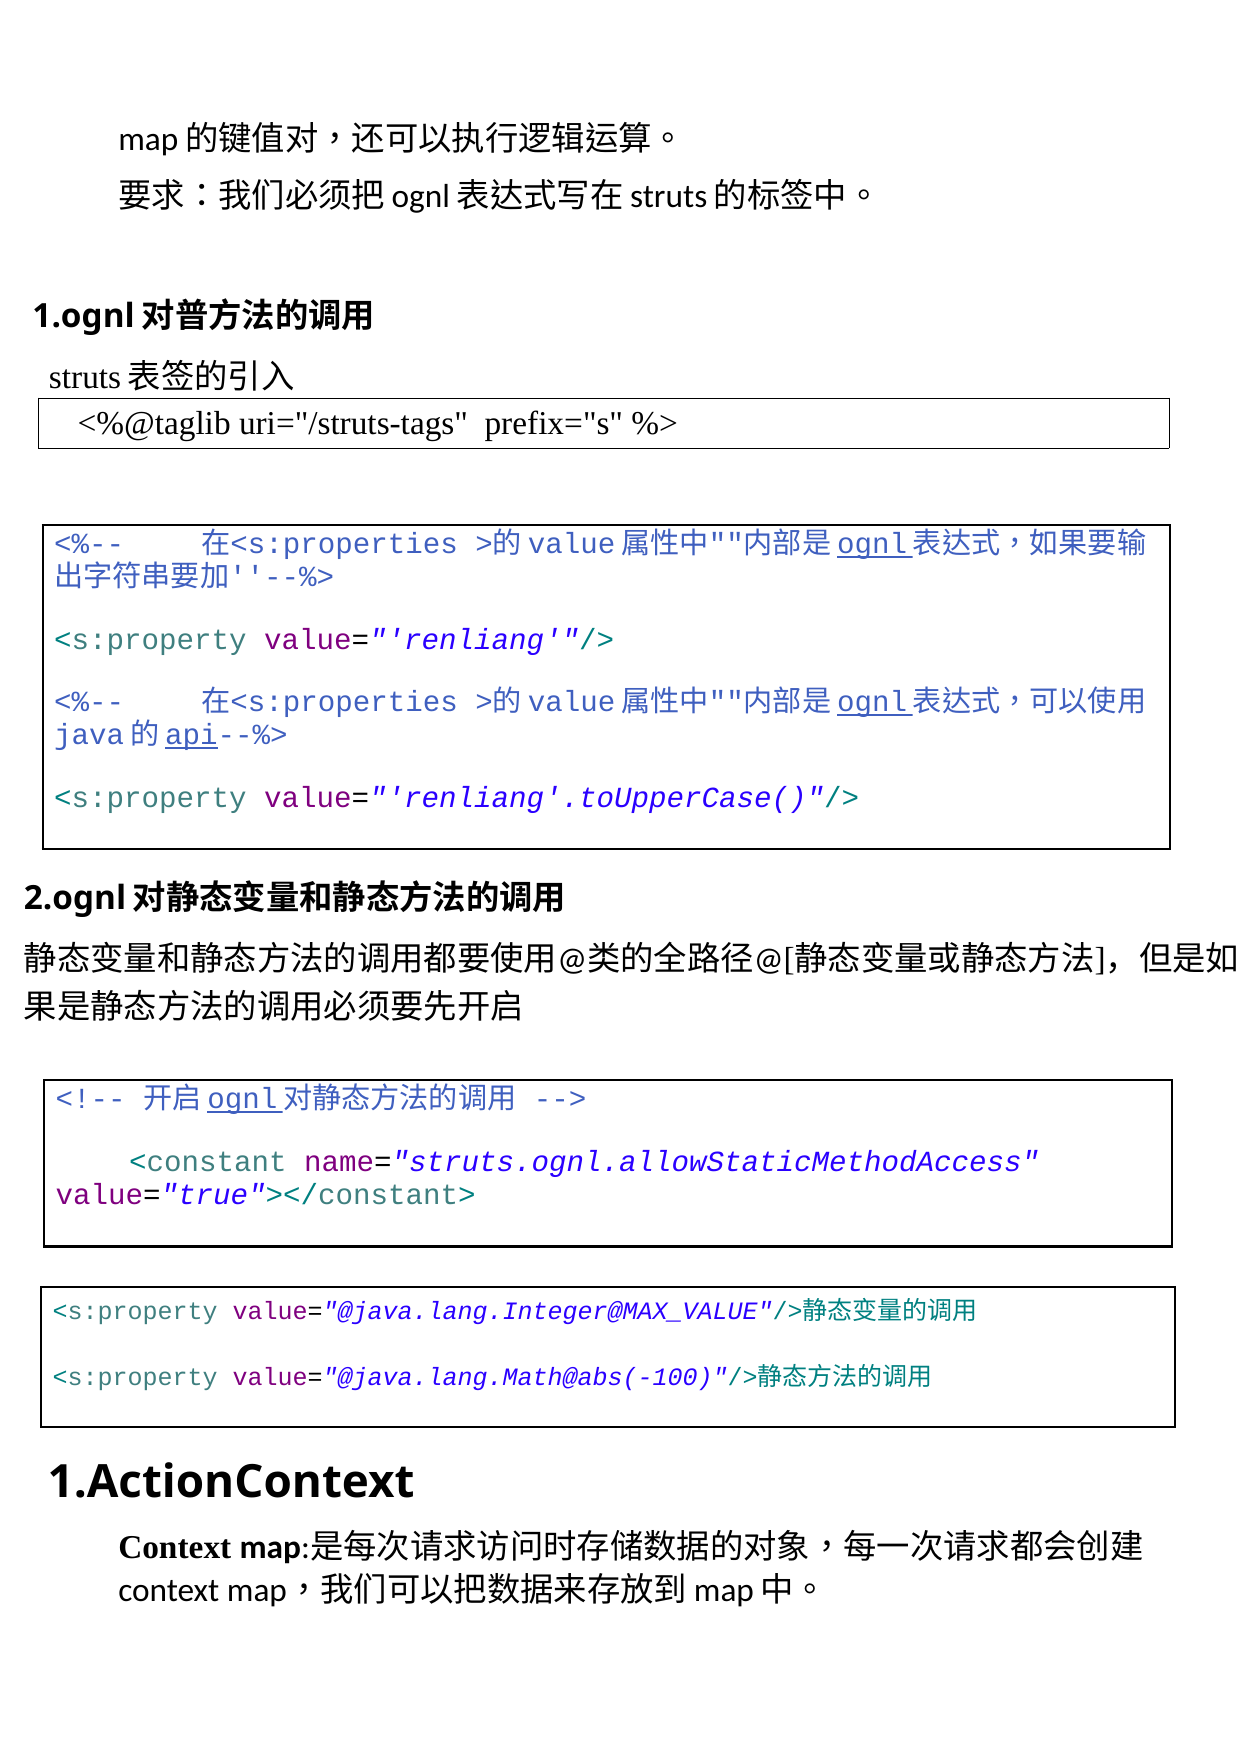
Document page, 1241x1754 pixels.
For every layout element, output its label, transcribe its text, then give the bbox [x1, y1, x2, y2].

table_header <%@taglib uri="/struts-tags" prefix="s" %> [39, 399, 1169, 447]
text Context map:是每次请求访问时存储数据的对象，每一次请求都会创建context map，我们可以把数据来存放到map中。 [118, 1523, 1169, 1609]
table_header <%-- 在<s:properties >的value属性中""内部是ognl表达式，如果要输出字符串要加''--%> <s:property value="'renliang'"/> <%-- 在<s:properties >的value属性中""内部是ognl表达式，可以使用java的api--%> <s:property value="'renliang'.toUpperCase()"/> [44, 526, 1169, 848]
text struts表签的引入 [24, 349, 1240, 398]
subtitle 1.ognl对普方法的调用 [24, 288, 1240, 337]
subtitle 1.ActionContext [24, 1448, 1240, 1511]
text 静态变量和静态方法的调用都要使用@类的全路径@[静态变量或静态方法]，但是如果是静态方法的调用必须要先开启 [24, 932, 1240, 1028]
subtitle 2.ognl对静态变量和静态方法的调用 [24, 871, 1240, 919]
table_header <!-- 开启ognl对静态方法的调用 --> <constant name="struts.ognl.allowStaticMethodAccess" value="true"></constant> [45, 1081, 1171, 1245]
text 要求：我们必须把ognl表达式写在struts的标签中。 [118, 171, 1169, 217]
table_header <s:property value="@java.lang.Integer@MAX_VALUE"/>静态变量的调用 <s:property value="@java.lang.Math@abs(-100)"/>静态方法的调用 [42, 1288, 1174, 1426]
text map的键值对，还可以执行逻辑运算。 [118, 118, 1169, 159]
